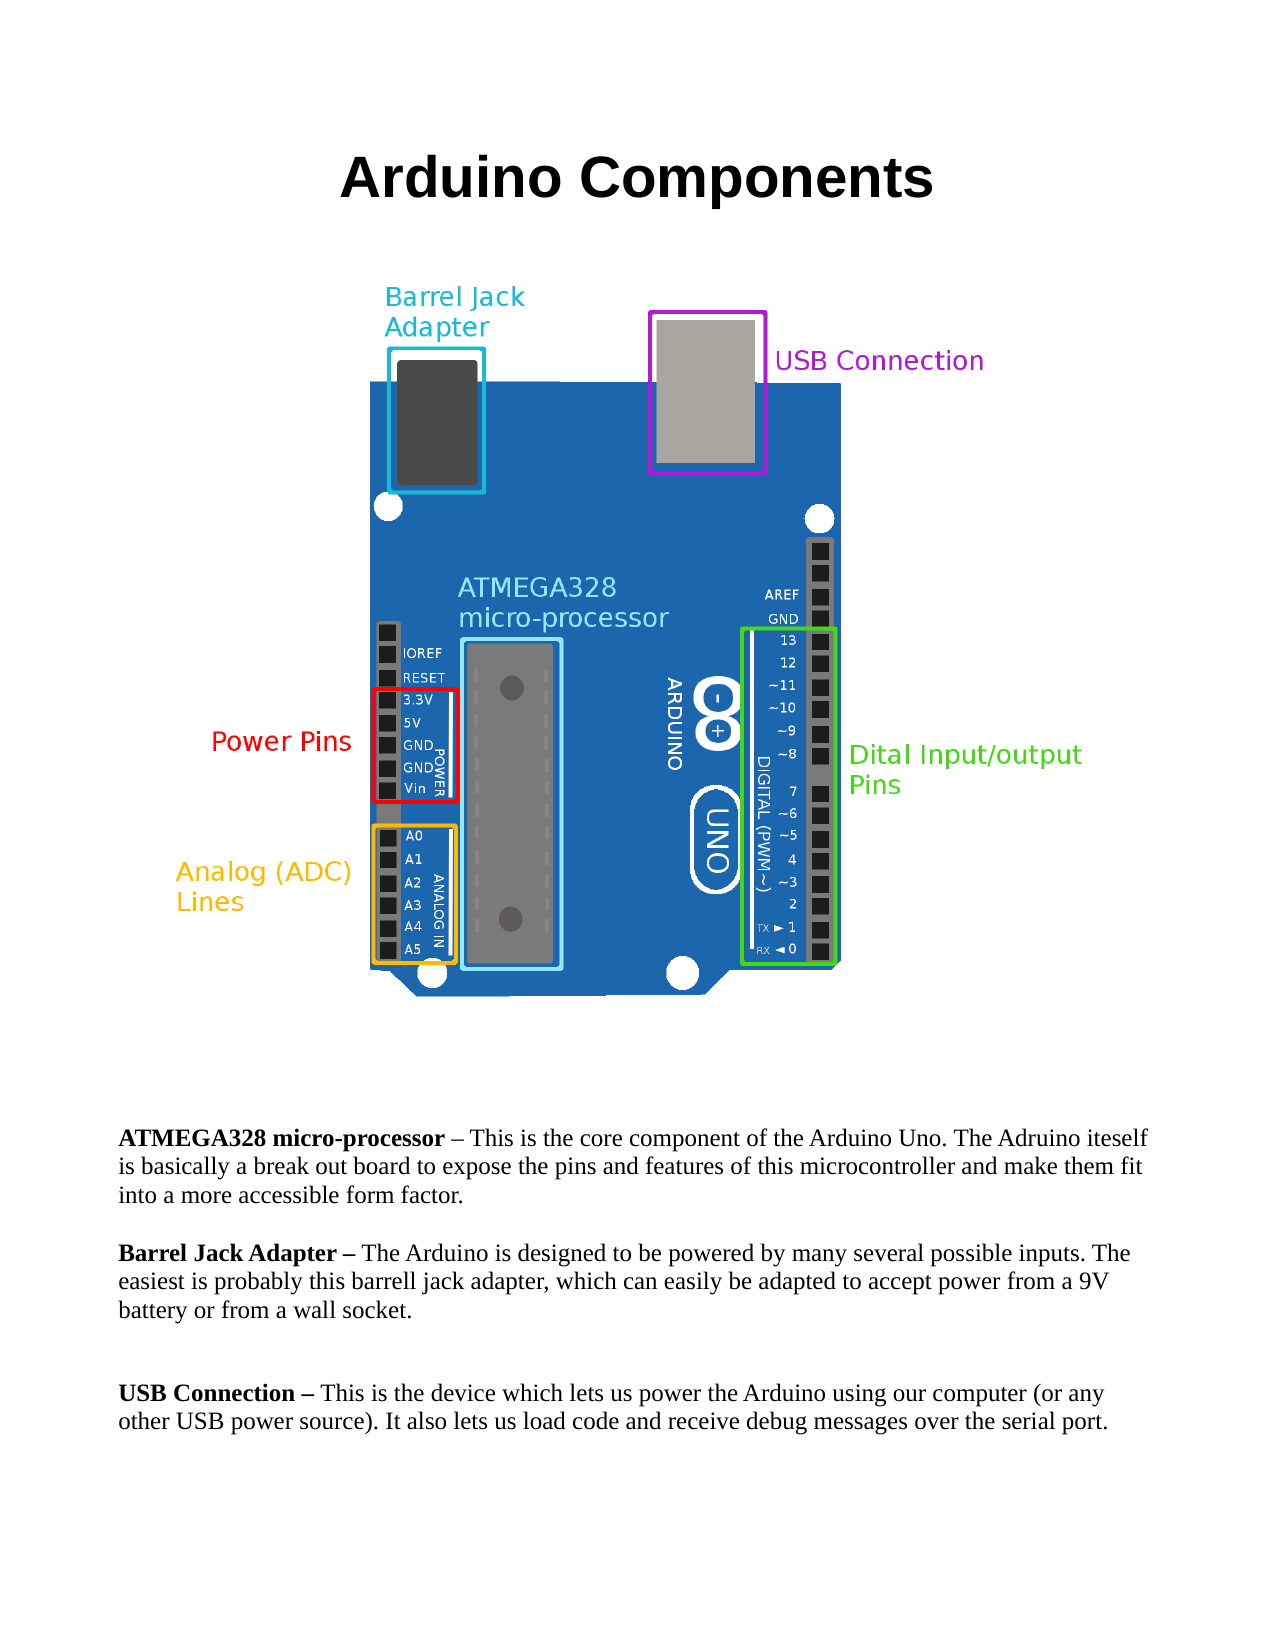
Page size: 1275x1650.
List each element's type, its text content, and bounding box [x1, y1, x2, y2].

text ATMEGA328 micro-processor – This is the core component of the Arduino Uno. The Adruino iteself is basically a break out board to expose the pins and features of this microcontroller and make them fit into a more accessible form factor. Barrel Jack Adapter – The Arduino is designed to be powered by many several possible inputs. The easiest is probably this barrell jack adapter, which can easily be adapted to accept power from a 9V battery or from a wall socket. [118, 1123, 1157, 1324]
text USB Connection – This is the device which lets us power the Arduino using our computer (or any other USB power source). It also lets us load code and receive debug messages over the serial port. [118, 1378, 1157, 1493]
picture [159, 452, 1100, 882]
title Arduino Components [118, 143, 1157, 210]
